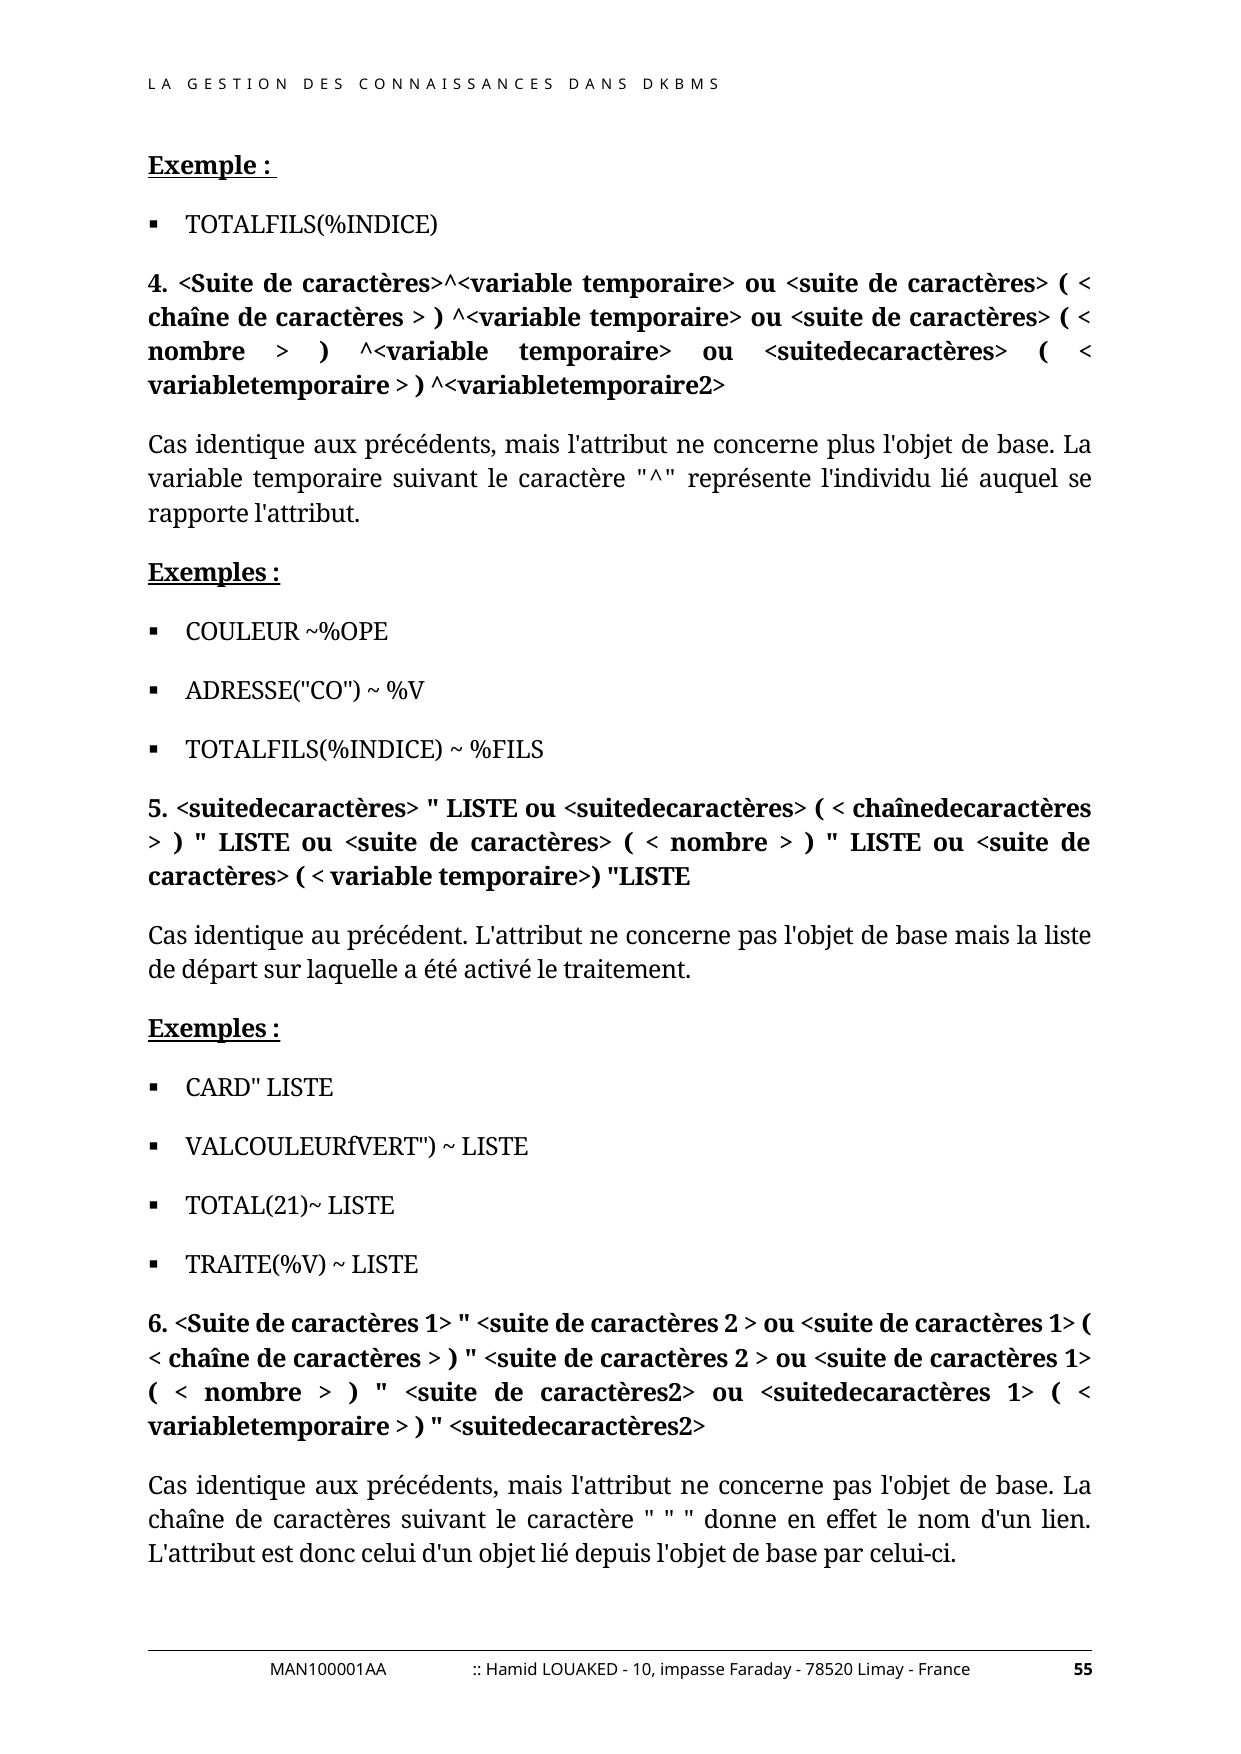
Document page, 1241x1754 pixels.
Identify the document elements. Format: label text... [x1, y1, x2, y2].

list TOTALFILS(%INDICE) [148, 207, 1092, 241]
text Exemple : [148, 148, 1092, 182]
list CARD" LISTE [148, 1070, 1092, 1104]
list ADRESSE("CO") ~ %V [148, 672, 1092, 706]
text 5. <suitedecaractères> " LISTE ou <suitedecaractères> ( < chaînedecaractères > ) " LISTE ou <suite de caractères> ( < nombre > ) " LISTE ou <suite de caractères> ( < variable temporaire>) "LISTE [148, 791, 1092, 893]
text 6. <Suite de caractères 1> " <suite de caractères 2 > ou <suite de caractères 1> ( < chaîne de caractères > ) " <suite de caractères 2 > ou <suite de caractères 1> ( < nombre > ) " <suite de caractères2> ou <suitedecaractères 1> ( < variabletemporaire > ) " <suitedecaractères2> [148, 1306, 1092, 1442]
text Cas identique au précédent. L'attribut ne concerne pas l'objet de base mais la liste de dé­part sur laquelle a été activé le traitement. [148, 918, 1092, 986]
text Cas identique aux précédents, mais l'attribut ne concerne pas l'objet de base. La chaîne de caractères suivant le caractère " " " donne en effet le nom d'un lien. L'attribut est donc celui d'un objet lié depuis l'objet de base par celui-ci. [148, 1467, 1092, 1569]
text Exemples : [148, 554, 1092, 588]
list VALCOULEURfVERT") ~ LISTE [148, 1129, 1092, 1163]
list TOTALFILS(%INDICE) ~ %FILS [148, 731, 1092, 766]
list TOTAL(21)~ LISTE [148, 1188, 1092, 1222]
list TRAITE(%V) ~ LISTE [148, 1247, 1092, 1281]
list COULEUR ~%OPE [148, 613, 1092, 647]
text 4. <Suite de caractères>^<variable temporaire> ou <suite de caractères> ( < chaîne de caractères > ) ^<variable temporaire> ou <suite de caractères> ( < nombre > ) ^<variable temporaire> ou <suitedecaractères> ( < variabletemporaire > ) ^<variabletemporaire2> [148, 266, 1092, 402]
text Exemples : [148, 1011, 1092, 1045]
text Cas identique aux précédents, mais l'attribut ne concerne plus l'objet de base. La variable temporaire suivant le caractère "^" représente l'individu lié auquel se rapporte l'attribut. [148, 427, 1092, 529]
